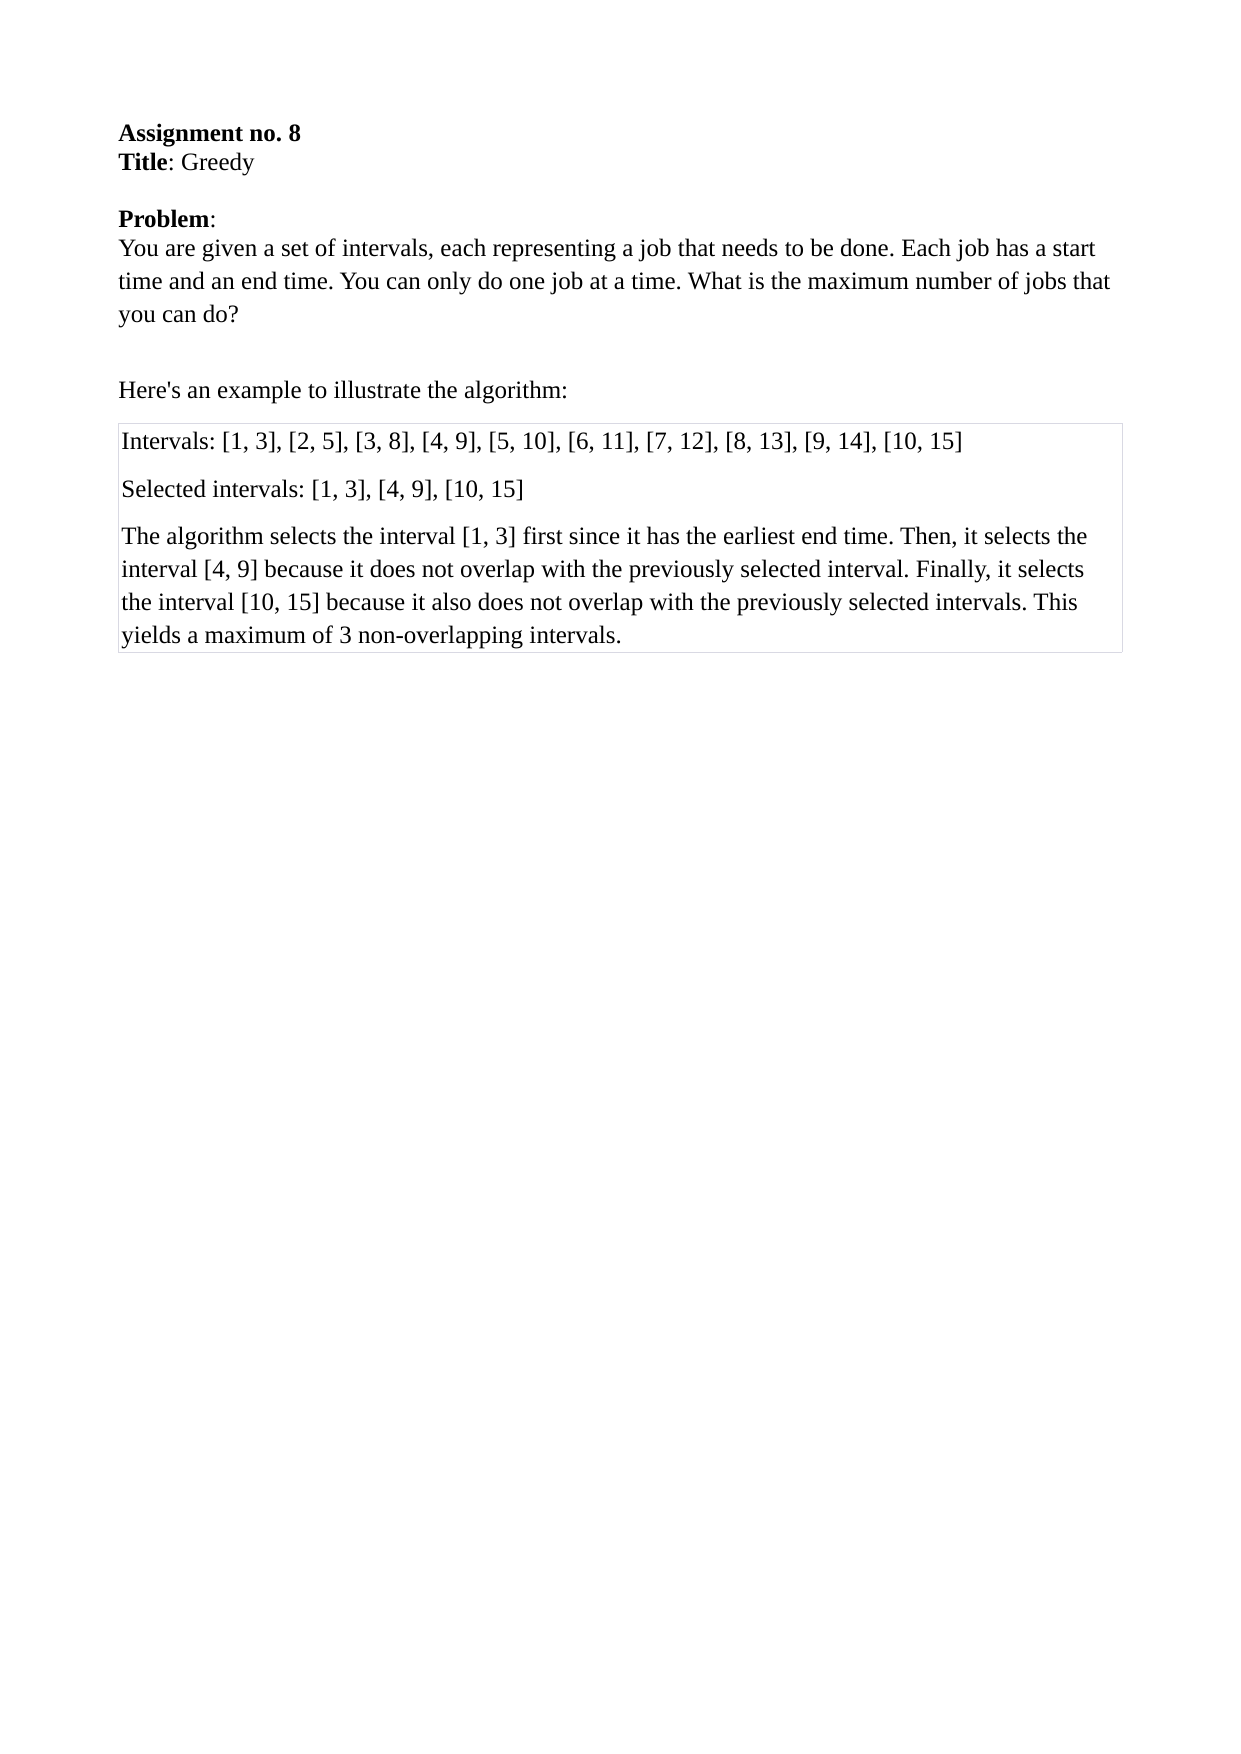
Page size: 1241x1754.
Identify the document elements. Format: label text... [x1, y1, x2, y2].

text Assignment no. 8 [118, 118, 1122, 147]
text Intervals: [1, 3], [2, 5], [3, 8], [4, 9], [5, 10], [6, 11], [7, 12], [8, 13], [9, 14], [10, 15] [119, 424, 1122, 455]
text The algorithm selects the interval [1, 3] first since it has the earliest end time. Then, it selects the interval [4, 9] because it does not overlap with the previously selected interval. Finally, it selects the interval [10, 15] because it also does not overlap with the previously selected intervals. This yields a maximum of 3 non-overlapping intervals. [119, 518, 1122, 652]
text Problem: [118, 204, 1122, 233]
text Selected intervals: [1, 3], [4, 9], [10, 15] [119, 471, 1122, 502]
text Title: Greedy [118, 147, 1122, 176]
text You are given a set of intervals, each representing a job that needs to be done. Each job has a start time and an end time. You can only do one job at a time. What is the maximum number of jobs that you can do? [118, 233, 1122, 328]
text Here's an example to illustrate the algorithm: [118, 376, 1122, 404]
